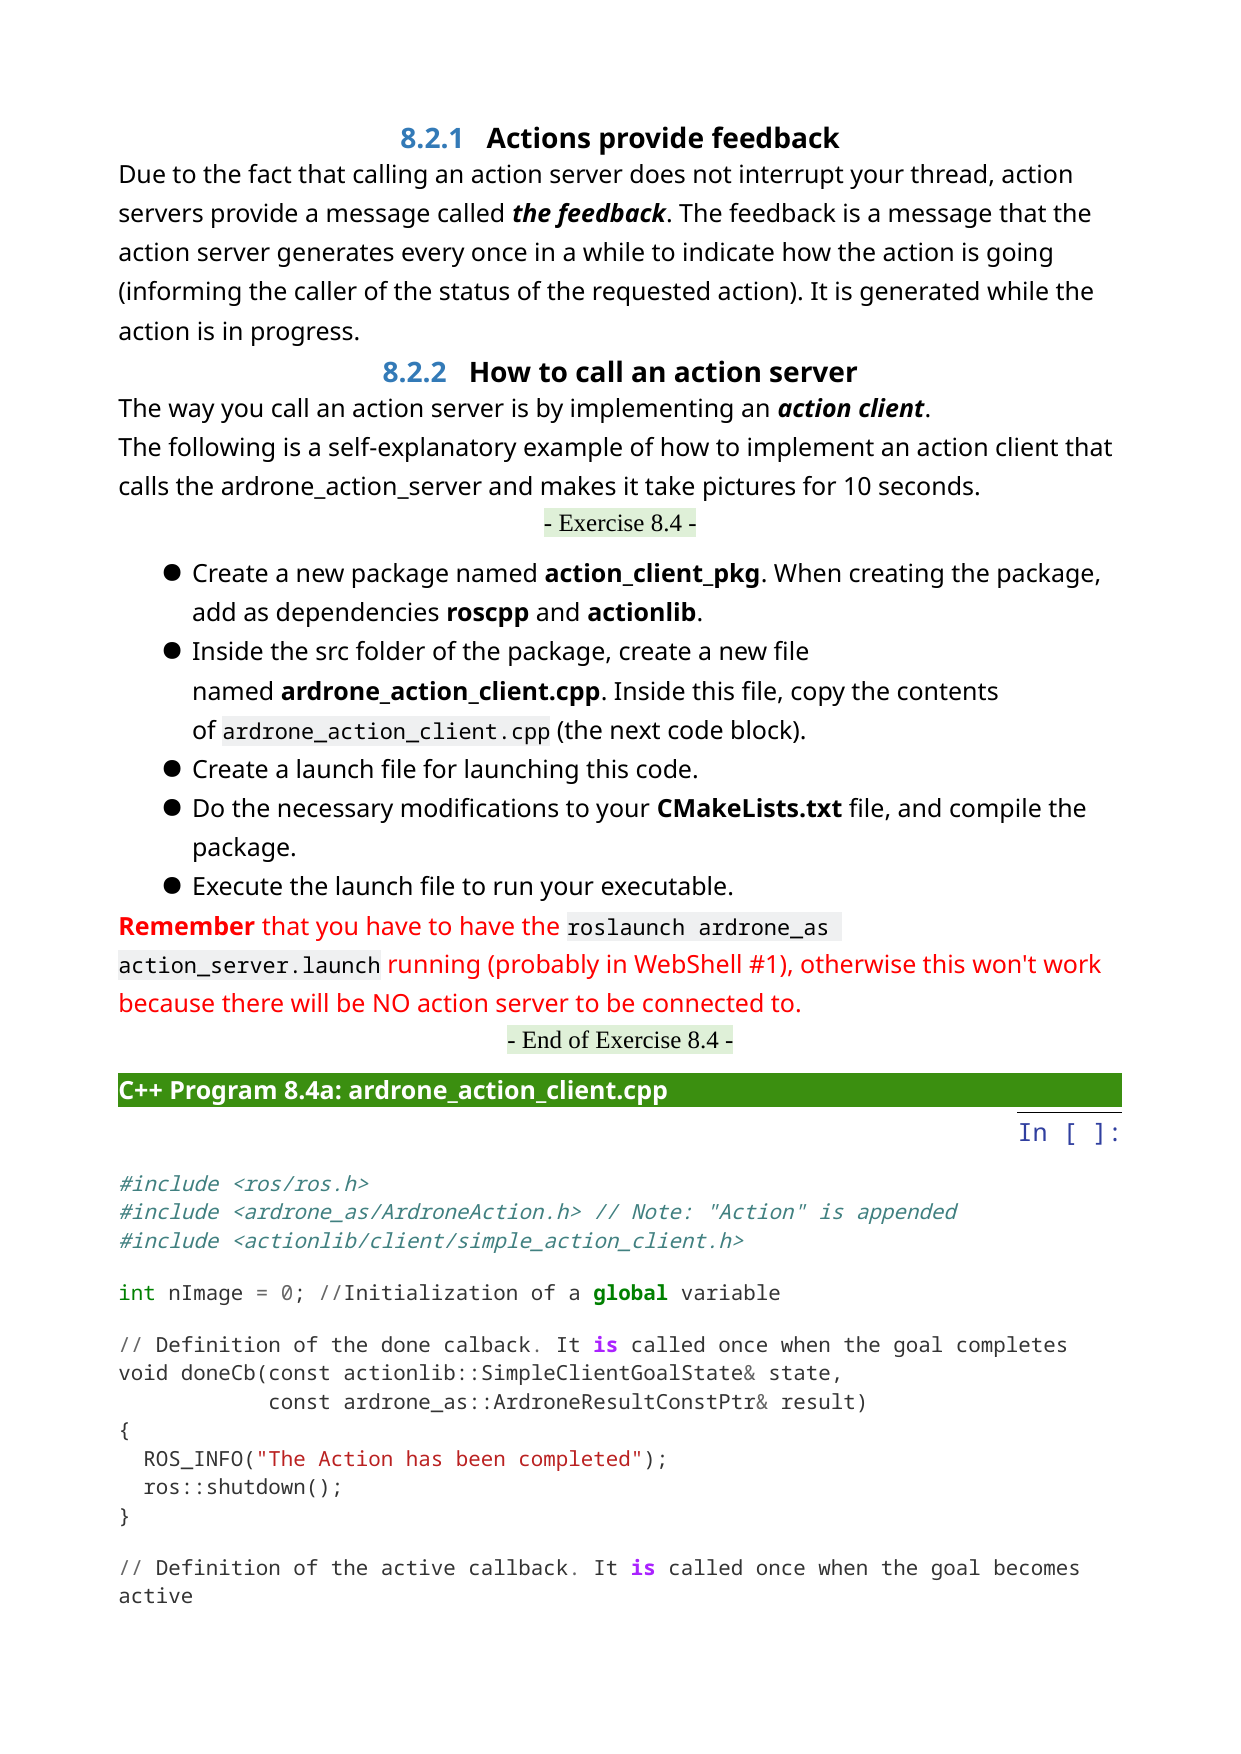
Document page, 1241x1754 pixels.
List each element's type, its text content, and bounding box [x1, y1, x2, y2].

subtitle 8.2.2 How to call an action server [118, 352, 1122, 391]
list Create a new package named action_client_pkg. When creating the package, add as dependencies roscpp and actionlib. [162, 556, 1122, 629]
text Remember that you have to have the roslaunch ardrone_as action_server.launch running (probably in WebShell #1), otherwise this won't work because there will be NO action server to be connected to. [118, 908, 1122, 1020]
text The way you call an action server is by implementing an action client. [118, 391, 1122, 425]
text // Definition of the done calback. It is called once when the goal completes [118, 1330, 1122, 1358]
text { [118, 1415, 1122, 1444]
list Do the necessary modifications to your CMakeLists.txt file, and compile the package. [162, 791, 1122, 864]
text // Definition of the active callback. It is called once when the goal becomes active [118, 1553, 1122, 1610]
text Due to the fact that calling an action server does not interrupt your thread, action servers provide a message called the feedback. The feedback is a message that the action server generates every once in a while to indicate how the action is going (informing the caller of the status of the requested action). It is generated while the action is in progress. [118, 156, 1122, 347]
text void doneCb(const actionlib::SimpleClientGoalState& state, [118, 1358, 1122, 1387]
text - Exercise 8.4 - [118, 508, 1122, 537]
text ros::shutdown(); [118, 1472, 1122, 1501]
list Execute the launch file to run your executable. [162, 869, 1122, 903]
text #include <ros/ros.h> [118, 1169, 1122, 1197]
text C++ Program 8.4a: ardrone_action_client.cpp [118, 1073, 1122, 1107]
text #include <ardrone_as/ArdroneAction.h> // Note: "Action" is appended [118, 1197, 1122, 1226]
subtitle 8.2.1 Actions provide feedback [118, 118, 1122, 156]
text } [118, 1501, 1122, 1529]
text ROS_INFO("The Action has been completed"); [118, 1444, 1122, 1472]
list Inside the src folder of the package, create a new file named ardrone_action_client.cpp. Inside this file, copy the contents of ardrone_action_client.cpp (the next code block). [162, 634, 1122, 746]
text In [ ]: [118, 1112, 1122, 1149]
list Create a launch file for launching this code. [162, 752, 1122, 786]
text const ardrone_as::ArdroneResultConstPtr& result) [118, 1387, 1122, 1415]
text int nImage = 0; //Initialization of a global variable [118, 1278, 1122, 1306]
text - End of Exercise 8.4 - [118, 1025, 1122, 1054]
text #include <actionlib/client/simple_action_client.h> [118, 1226, 1122, 1254]
text The following is a self-explanatory example of how to implement an action client that calls the ardrone_action_server and makes it take pictures for 10 seconds. [118, 430, 1122, 503]
